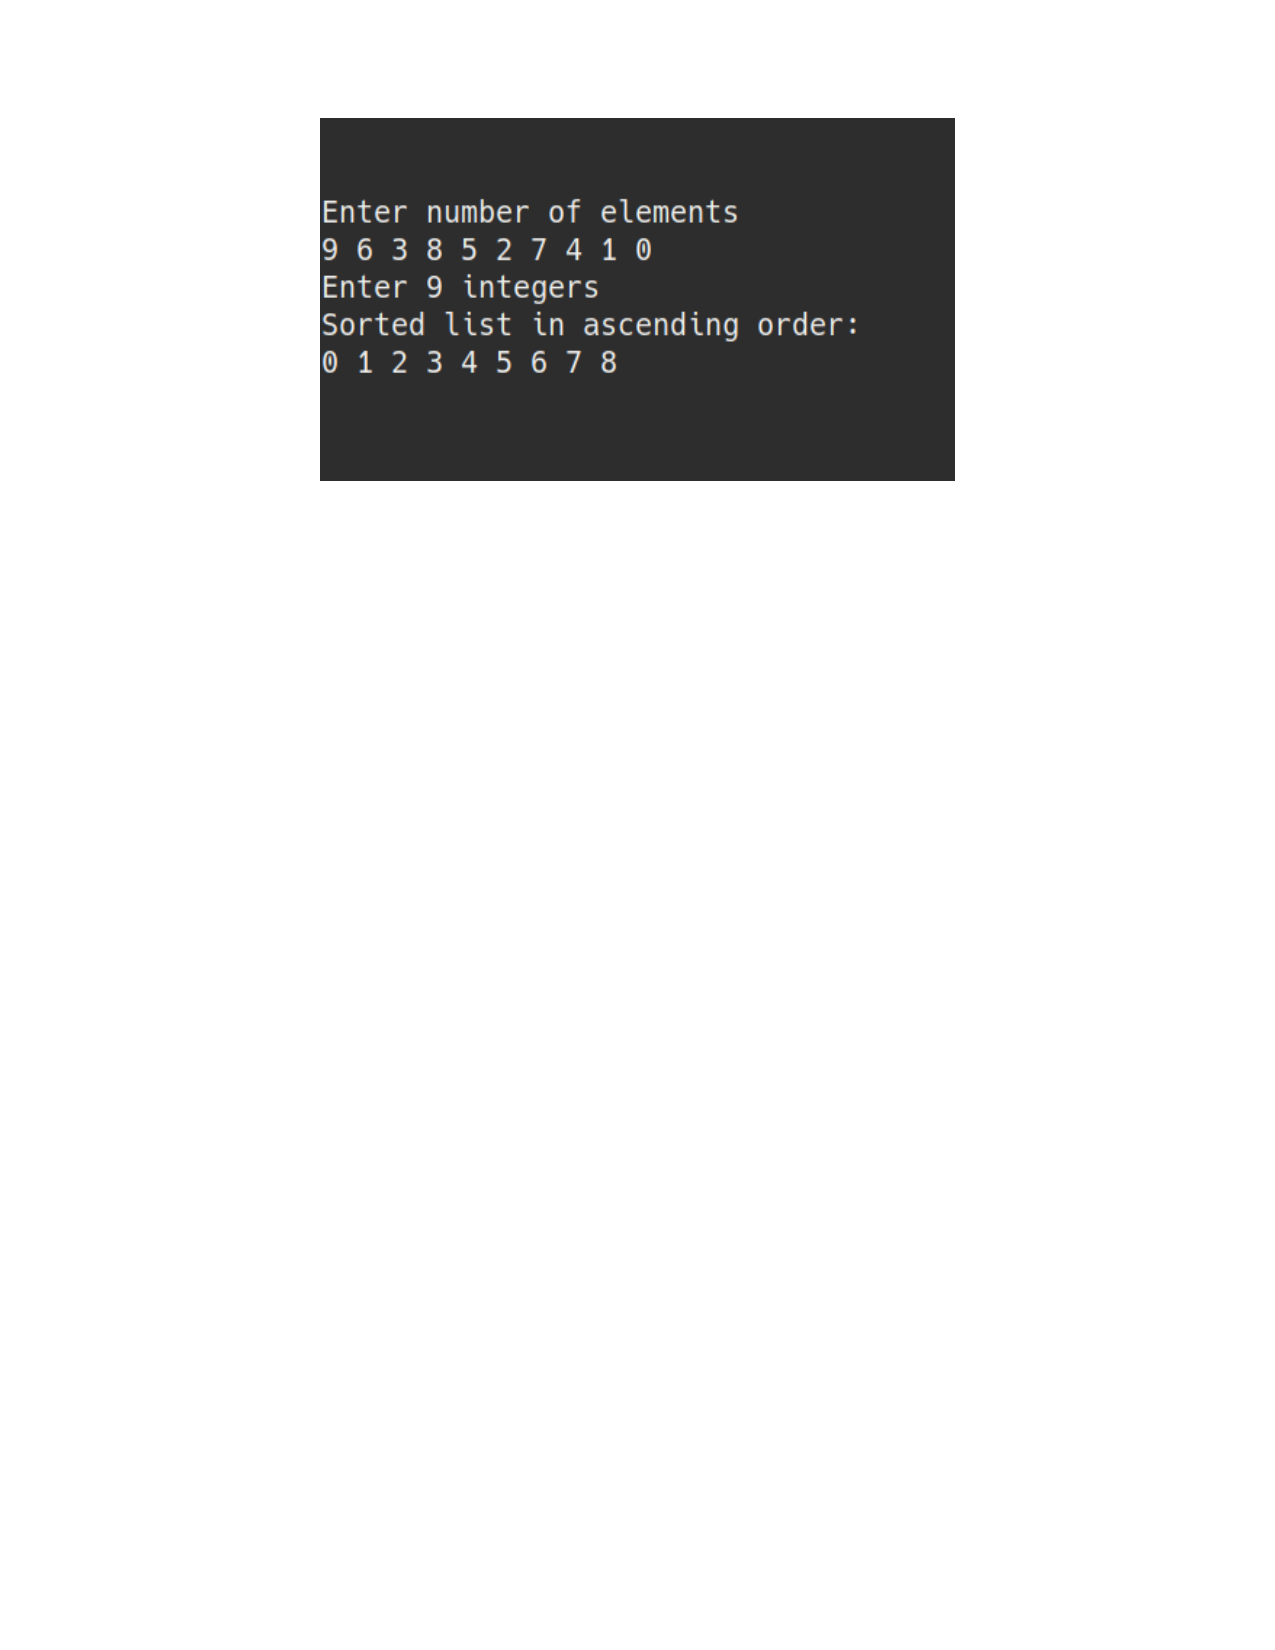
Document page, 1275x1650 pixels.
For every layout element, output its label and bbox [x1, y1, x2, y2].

picture [320, 118, 955, 481]
